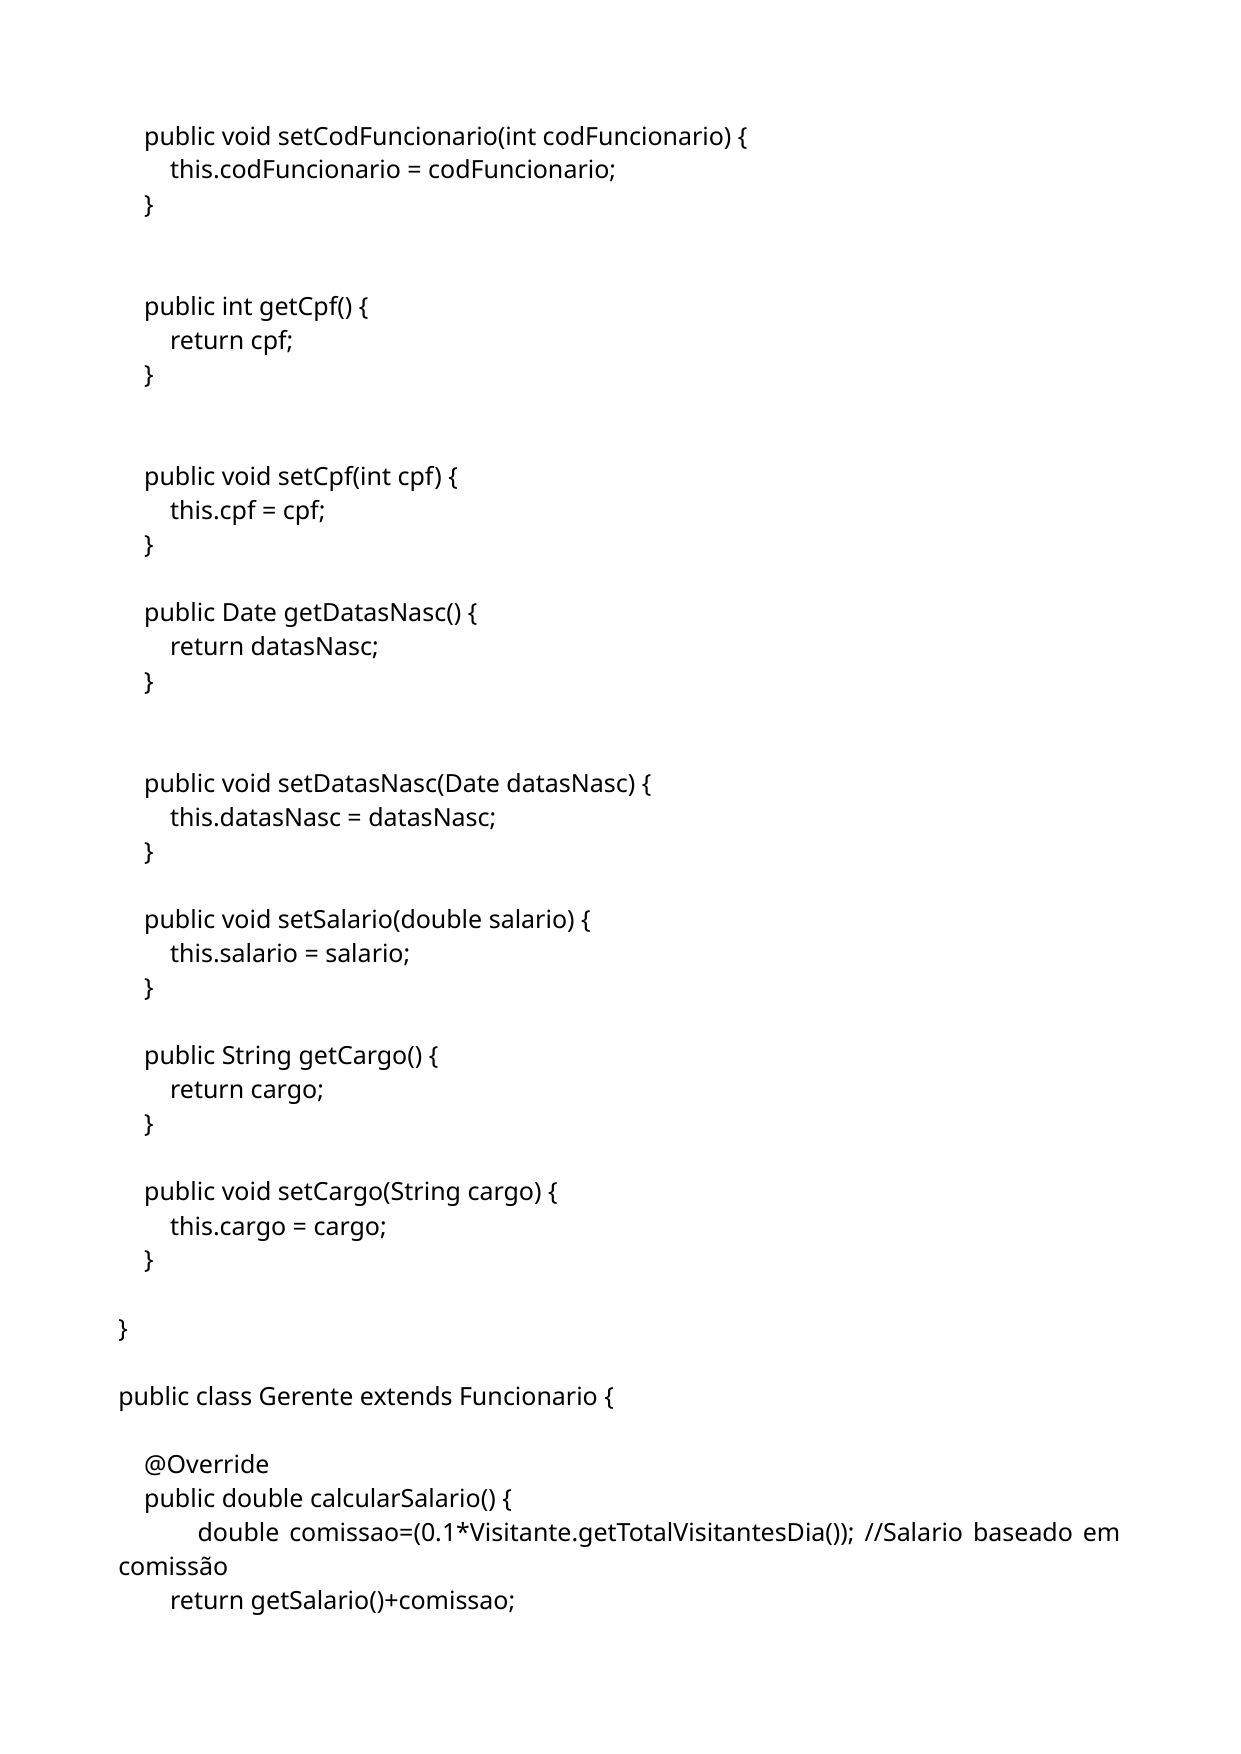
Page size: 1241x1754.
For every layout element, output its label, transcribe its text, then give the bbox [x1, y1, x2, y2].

text return getSalario()+comissao; [118, 1583, 1122, 1617]
text } [118, 186, 1122, 220]
text return cpf; [118, 322, 1122, 357]
text public void setCpf(int cpf) { [118, 459, 1122, 493]
text this.cargo = cargo; [118, 1208, 1122, 1242]
text double comissao=(0.1*Visitante.getTotalVisitantesDia()); //Salario baseado em comissão [118, 1515, 1122, 1583]
text public int getCpf() { [118, 288, 1122, 322]
text return datasNasc; [118, 629, 1122, 663]
text } [118, 1106, 1122, 1140]
text public void setDatasNasc(Date datasNasc) { [118, 765, 1122, 799]
text return cargo; [118, 1072, 1122, 1106]
text public String getCargo() { [118, 1038, 1122, 1072]
text this.codFuncionario = codFuncionario; [118, 152, 1122, 186]
text public void setCargo(String cargo) { [118, 1174, 1122, 1208]
text } [118, 1242, 1122, 1276]
text public class Gerente extends Funcionario { [118, 1378, 1122, 1412]
text this.salario = salario; [118, 936, 1122, 970]
text } [118, 663, 1122, 697]
text } [118, 527, 1122, 561]
text public void setCodFuncionario(int codFuncionario) { [118, 118, 1122, 152]
text @Override [118, 1447, 1122, 1481]
text } [118, 357, 1122, 391]
text public double calcularSalario() { [118, 1481, 1122, 1515]
text public Date getDatasNasc() { [118, 595, 1122, 629]
text } [118, 1310, 1122, 1344]
text } [118, 833, 1122, 867]
text this.datasNasc = datasNasc; [118, 799, 1122, 833]
text this.cpf = cpf; [118, 493, 1122, 527]
text public void setSalario(double salario) { [118, 902, 1122, 936]
text } [118, 970, 1122, 1004]
